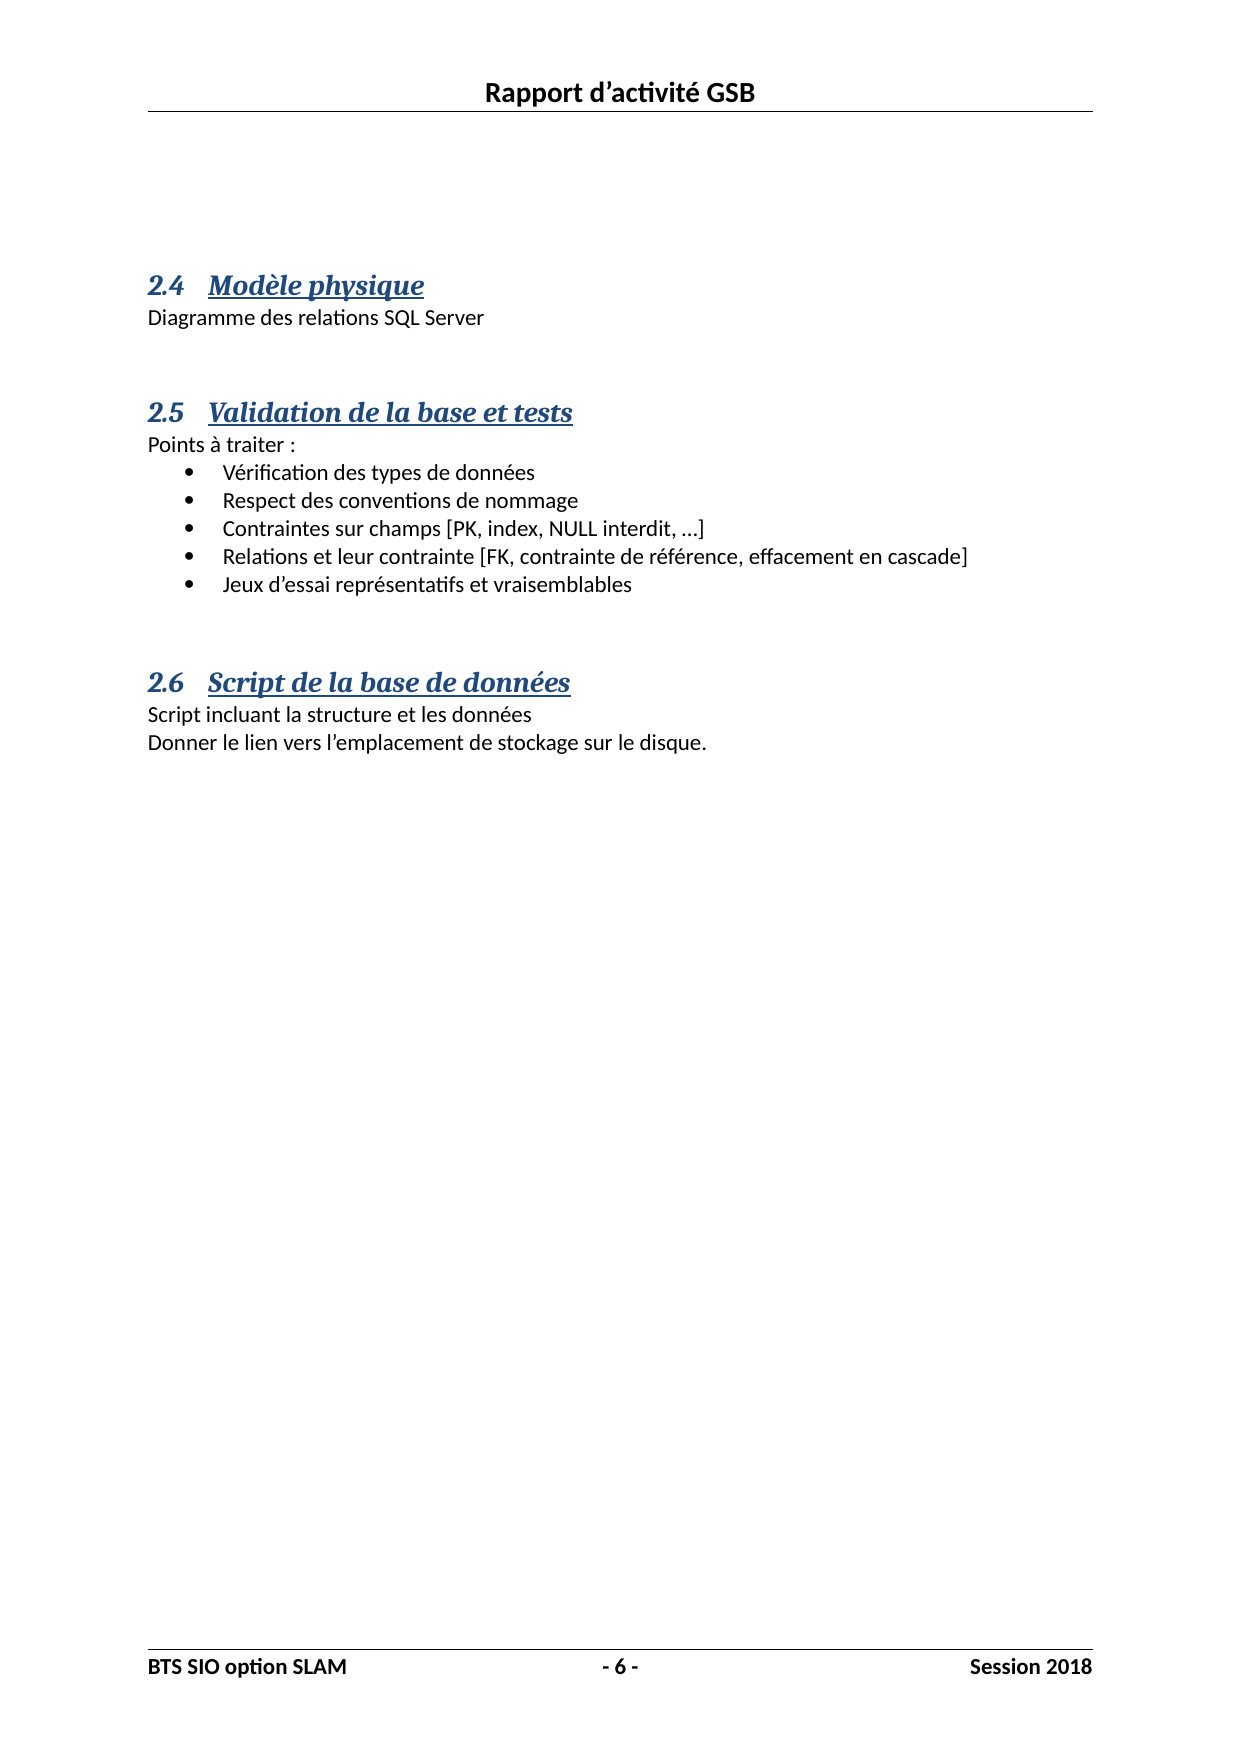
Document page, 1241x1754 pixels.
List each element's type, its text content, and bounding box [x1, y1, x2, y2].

text Diagramme des relations SQL Server [148, 303, 1093, 331]
text Script incluant la structure et les données [148, 700, 1093, 728]
subtitle Modèle physique [148, 269, 1093, 303]
list Relations et leur contrainte [FK, contrainte de référence, effacement en cascade] [185, 542, 1093, 570]
list Vérification des types de données [185, 458, 1093, 486]
list Jeux d’essai représentatifs et vraisemblables [185, 570, 1093, 598]
text Points à traiter : [148, 430, 1093, 458]
list Respect des conventions de nommage [185, 486, 1093, 514]
text Donner le lien vers l’emplacement de stockage sur le disque. [148, 728, 1093, 756]
list Contraintes sur champs [PK, index, NULL interdit, …] [185, 514, 1093, 542]
subtitle Script de la base de données [148, 666, 1093, 700]
subtitle Validation de la base et tests [148, 396, 1093, 430]
